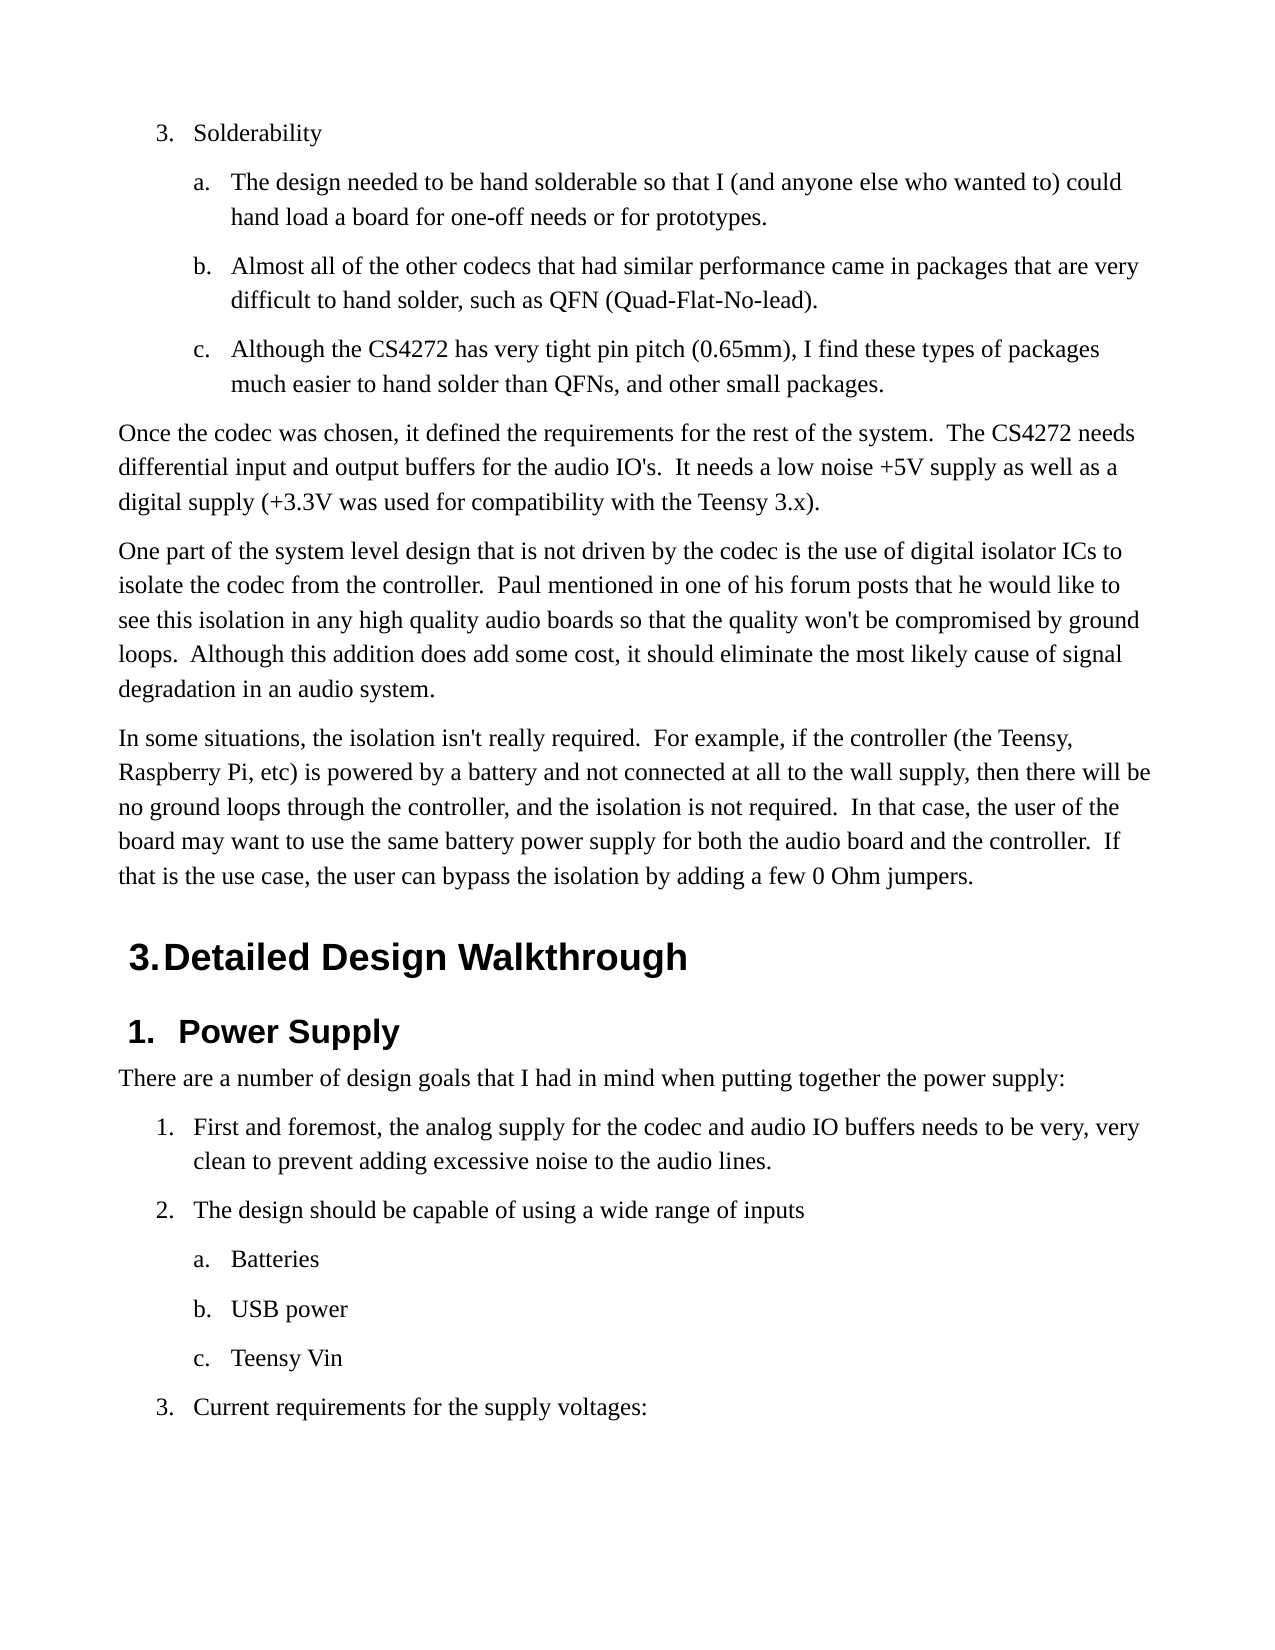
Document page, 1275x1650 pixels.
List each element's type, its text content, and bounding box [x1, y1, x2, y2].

list The design should be capable of using a wide range of inputs [156, 1196, 1157, 1224]
subtitle Power Supply [118, 1012, 1157, 1050]
text Once the codec was chosen, it defined the requirements for the rest of the system. The CS4272 needs differential input and output buffers for the audio IO's. It needs a low noise +5V supply as well as a digital supply (+3.3V was used for compatibility with the Teensy 3.x). [118, 418, 1157, 516]
text One part of the system level design that is not driven by the codec is the use of digital isolator ICs to isolate the codec from the controller. Paul mentioned in one of his forum posts that he would like to see this isolation in any high quality audio boards so that the quality won't be compromised by ground loops. Although this addition does add some cost, it should eliminate the most likely cause of signal degradation in an audio system. [118, 536, 1157, 702]
list The design needed to be hand solderable so that I (and anyone else who wanted to) could hand load a board for one-off needs or for prototypes. [193, 167, 1157, 230]
list Almost all of the other codecs that had similar performance came in packages that are very difficult to hand solder, such as QFN (Quad-Flat-No-lead). [193, 251, 1157, 314]
list First and foremost, the analog supply for the codec and audio IO buffers needs to be very, very clean to prevent adding excessive noise to the audio lines. [156, 1112, 1157, 1175]
subtitle Detailed Design Walkthrough [118, 935, 1157, 978]
list Current requirements for the supply voltages: [156, 1392, 1157, 1421]
list Solderability [156, 118, 1157, 147]
list Teensy Vin [193, 1343, 1157, 1371]
list Batteries [193, 1244, 1157, 1273]
text In some situations, the isolation isn't really required. For example, if the controller (the Teensy, Raspberry Pi, etc) is powered by a battery and not connected at all to the wall supply, then there will be no ground loops through the controller, and the isolation is not required. In that case, the user of the board may want to use the same battery power supply for both the audio board and the controller. If that is the use case, the user can bypass the isolation by adding a few 0 Ohm jumpers. [118, 723, 1157, 889]
list USB power [193, 1294, 1157, 1322]
list Although the CS4272 has very tight pin pitch (0.65mm), I find these types of packages much easier to hand solder than QFNs, and other small packages. [193, 334, 1157, 397]
text There are a number of design goals that I had in mind when putting together the power supply: [118, 1063, 1157, 1092]
